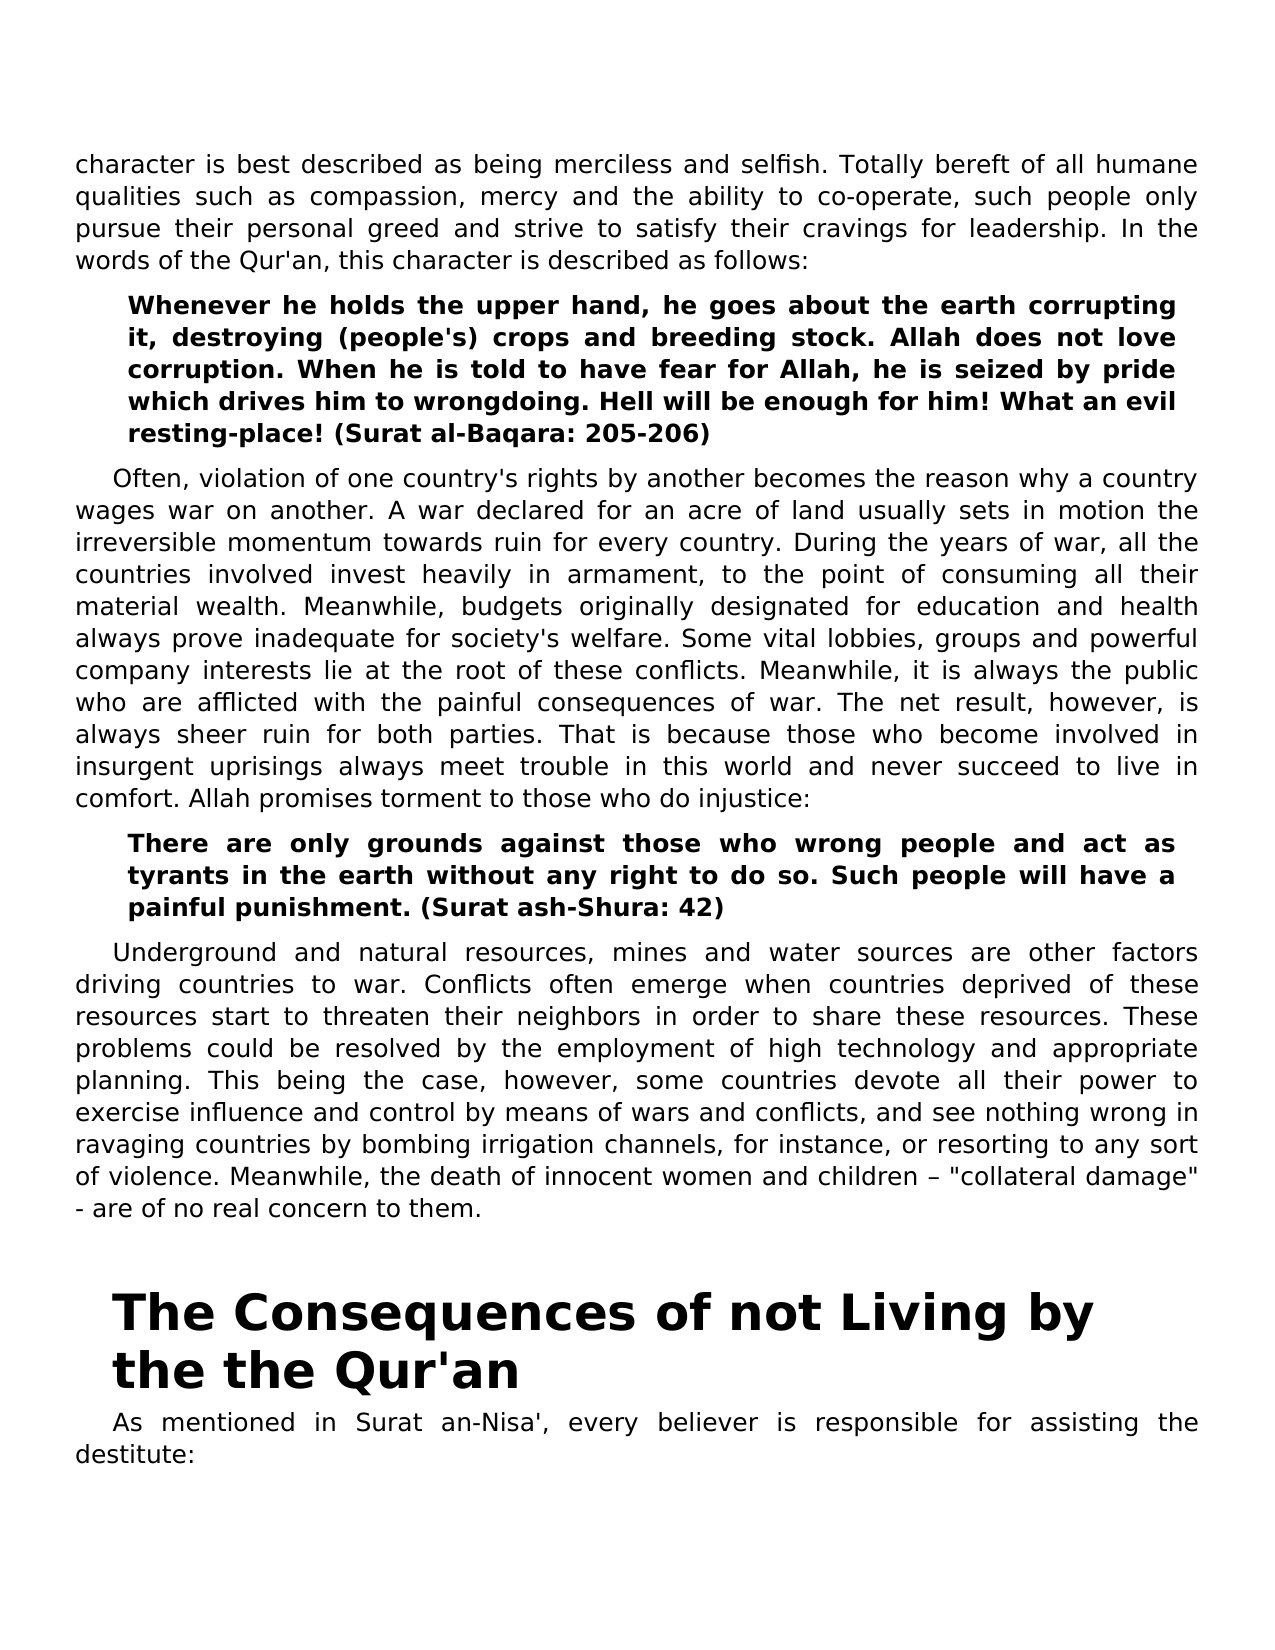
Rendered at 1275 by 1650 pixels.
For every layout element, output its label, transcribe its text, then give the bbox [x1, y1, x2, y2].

text Underground and natural resources, mines and water sources are other factors driving countries to war. Conflicts often emerge when countries deprived of these resources start to threaten their neighbors in order to share these resources. These problems could be resolved by the employment of high technology and appropriate planning. This being the case, however, some countries devote all their power to exercise influence and control by means of wars and conflicts, and see nothing wrong in ravaging countries by bombing irrigation channels, for instance, or resorting to any sort of violence. Meanwhile, the death of innocent women and children – "collateral damage" - are of no real concern to them. [75, 938, 1200, 1224]
text There are only grounds against those who wrong people and act as tyrants in the earth without any right to do so. Such people will have a painful punishment. (Surat ash-Shura: 42) [127, 829, 1177, 922]
text Often, violation of one country's rights by another becomes the reason why a country wages war on another. A war declared for an acre of land usually sets in motion the irreversible momentum towards ruin for every country. During the years of war, all the countries involved invest heavily in armament, to the point of consuming all their material wealth. Meanwhile, budgets originally designated for education and health always prove inadequate for society's welfare. Some vital lobbies, groups and powerful company interests lie at the root of these conflicts. Meanwhile, it is always the public who are afflicted with the painful consequences of war. The net result, however, is always sheer ruin for both parties. That is because those who become involved in insurgent uprisings always meet trouble in this world and never succeed to live in comfort. Allah promises torment to those who do injustice: [75, 464, 1200, 814]
text character is best described as being merciless and selfish. Totally bereft of all humane qualities such as compassion, mercy and the ability to co-operate, such people only pursue their personal greed and strive to satisfy their cravings for leadership. In the words of the Qur'an, this character is described as follows: [75, 150, 1200, 275]
subtitle The Consequences of not Living by the the Qur'an [112, 1284, 1200, 1400]
text As mentioned in Surat an-Nisa', every believer is responsible for assisting the destitute: [75, 1408, 1200, 1470]
text Whenever he holds the upper hand, he goes about the earth corrupting it, destroying (people's) crops and breeding stock. Allah does not love corruption. When he is told to have fear for Allah, he is seized by pride which drives him to wrongdoing. Hell will be enough for him! What an evil resting-place! (Surat al-Baqara: 205-206) [127, 291, 1177, 448]
